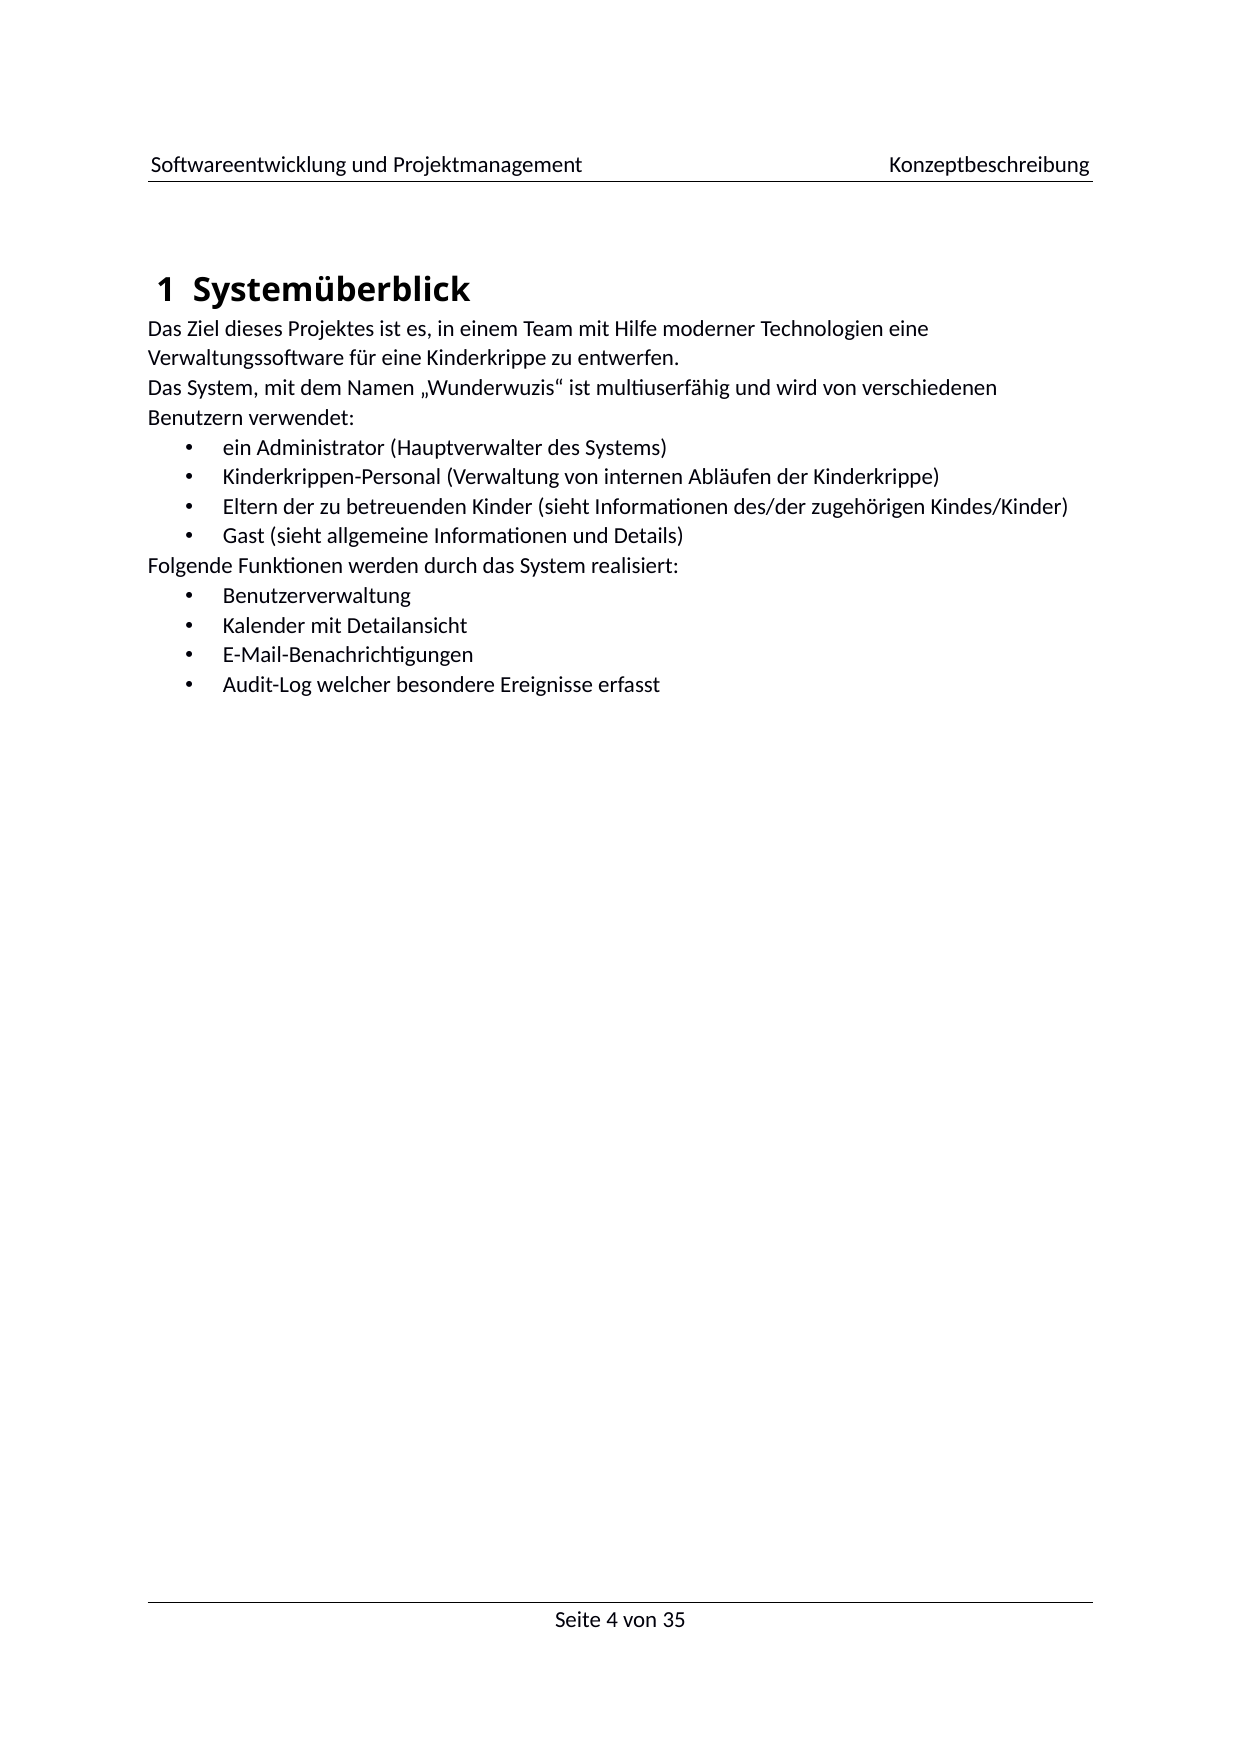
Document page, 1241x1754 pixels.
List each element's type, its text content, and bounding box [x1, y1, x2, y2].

list Folgende Funktionen werden durch das System realisiert: [148, 551, 1093, 579]
list ein Administrator (Hauptverwalter des Systems) [185, 433, 1093, 461]
subtitle Systemüberblick [148, 266, 1093, 311]
list Kinderkrippen-Personal (Verwaltung von internen Abläufen der Kinderkrippe) [185, 462, 1093, 490]
list Das Ziel dieses Projektes ist es, in einem Team mit Hilfe moderner Technologien eine Verwaltungssoftware für eine Kinderkrippe zu entwerfen. [148, 314, 1093, 372]
list Eltern der zu betreuenden Kinder (sieht Informationen des/der zugehörigen Kindes/Kinder) [185, 492, 1093, 520]
list E-Mail-Benachrichtigungen [185, 640, 1093, 668]
list Benutzerverwaltung [185, 581, 1093, 609]
list Audit-Log welcher besondere Ereignisse erfasst [185, 670, 1093, 698]
list Gast (sieht allgemeine Informationen und Details) [185, 522, 1093, 550]
list Das System, mit dem Namen „Wunderwuzis“ ist multiuserfähig und wird von verschiedenen Benutzern verwendet: [148, 373, 1093, 431]
list Kalender mit Detailansicht [185, 611, 1093, 639]
